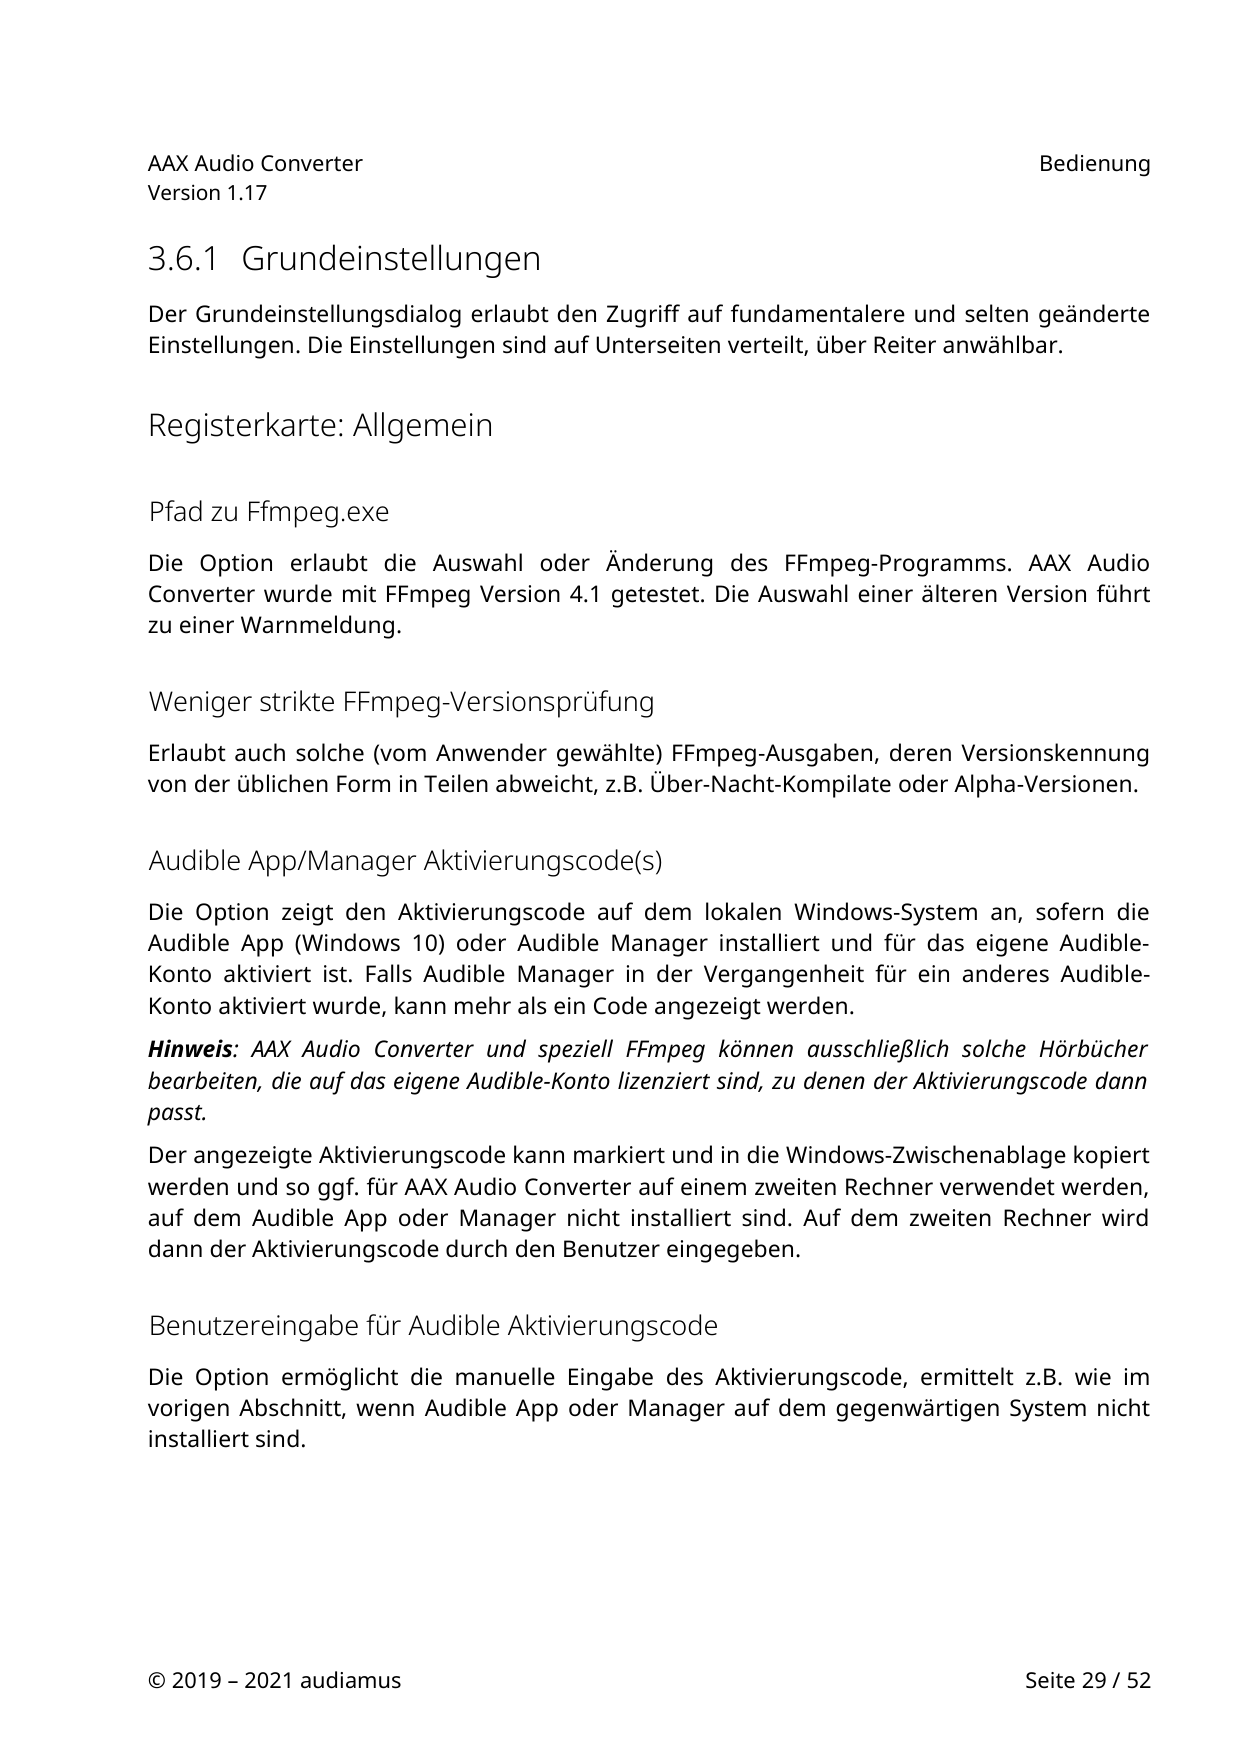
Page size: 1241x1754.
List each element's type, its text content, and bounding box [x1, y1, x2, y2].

text Die Option ermöglicht die manuelle Eingabe des Aktivierungscode, ermittelt z.B. wie im vorigen Abschnitt, wenn Audible App oder Manager auf dem gegenwärtigen System nicht installiert sind. [148, 1361, 1152, 1454]
text Der angezeigte Aktivierungscode kann markiert und in die Windows-Zwischenablage kopiert werden und so ggf. für AAX Audio Converter auf einem zweiten Rechner verwendet werden, auf dem Audible App oder Manager nicht installiert sind. Auf dem zweiten Rechner wird dann der Aktivierungscode durch den Benutzer eingegeben. [148, 1139, 1152, 1264]
text Die Option erlaubt die Auswahl oder Änderung des FFmpeg-Programms. AAX Audio Converter wurde mit FFmpeg Version 4.1 getestet. Die Auswahl einer älteren Version führt zu einer Warnmeldung. [148, 547, 1152, 641]
subtitle Benutzereingabe für Audible Aktivierungscode [142, 1306, 1152, 1343]
subtitle Grundeinstellungen [148, 235, 1152, 281]
text Hinweis: AAX Audio Converter und speziell FFmpeg können ausschließlich solche Hörbücher bearbeiten, die auf das eigene Audible-Konto lizenziert sind, zu denen der Aktivierungscode dann passt. [148, 1033, 1152, 1127]
text Der Grundeinstellungsdialog erlaubt den Zugriff auf fundamentalere und selten geänderte Einstellungen. Die Einstellungen sind auf Unterseiten verteilt, über Reiter anwählbar. [148, 298, 1152, 361]
text Erlaubt auch solche (vom Anwender gewählte) FFmpeg-Ausgaben, deren Versionskennung von der üblichen Form in Teilen abweicht, z.B. Über-Nacht-Kompilate oder Alpha-Versionen. [148, 737, 1152, 799]
text Die Option zeigt den Aktivierungscode auf dem lokalen Windows-System an, sofern die Audible App (Windows 10) oder Audible Manager installiert und für das eigene Audible-Konto aktiviert ist. Falls Audible Manager in der Vergangenheit für ein anderes Audible-Konto aktiviert wurde, kann mehr als ein Code angezeigt werden. [148, 896, 1152, 1021]
subtitle Pfad zu Ffmpeg.exe [142, 492, 1152, 529]
subtitle Weniger strikte FFmpeg-Versionsprüfung [142, 683, 1152, 719]
subtitle Registerkarte: Allgemein [148, 403, 1152, 445]
subtitle Audible App/Manager Aktivierungscode(s) [142, 841, 1152, 878]
